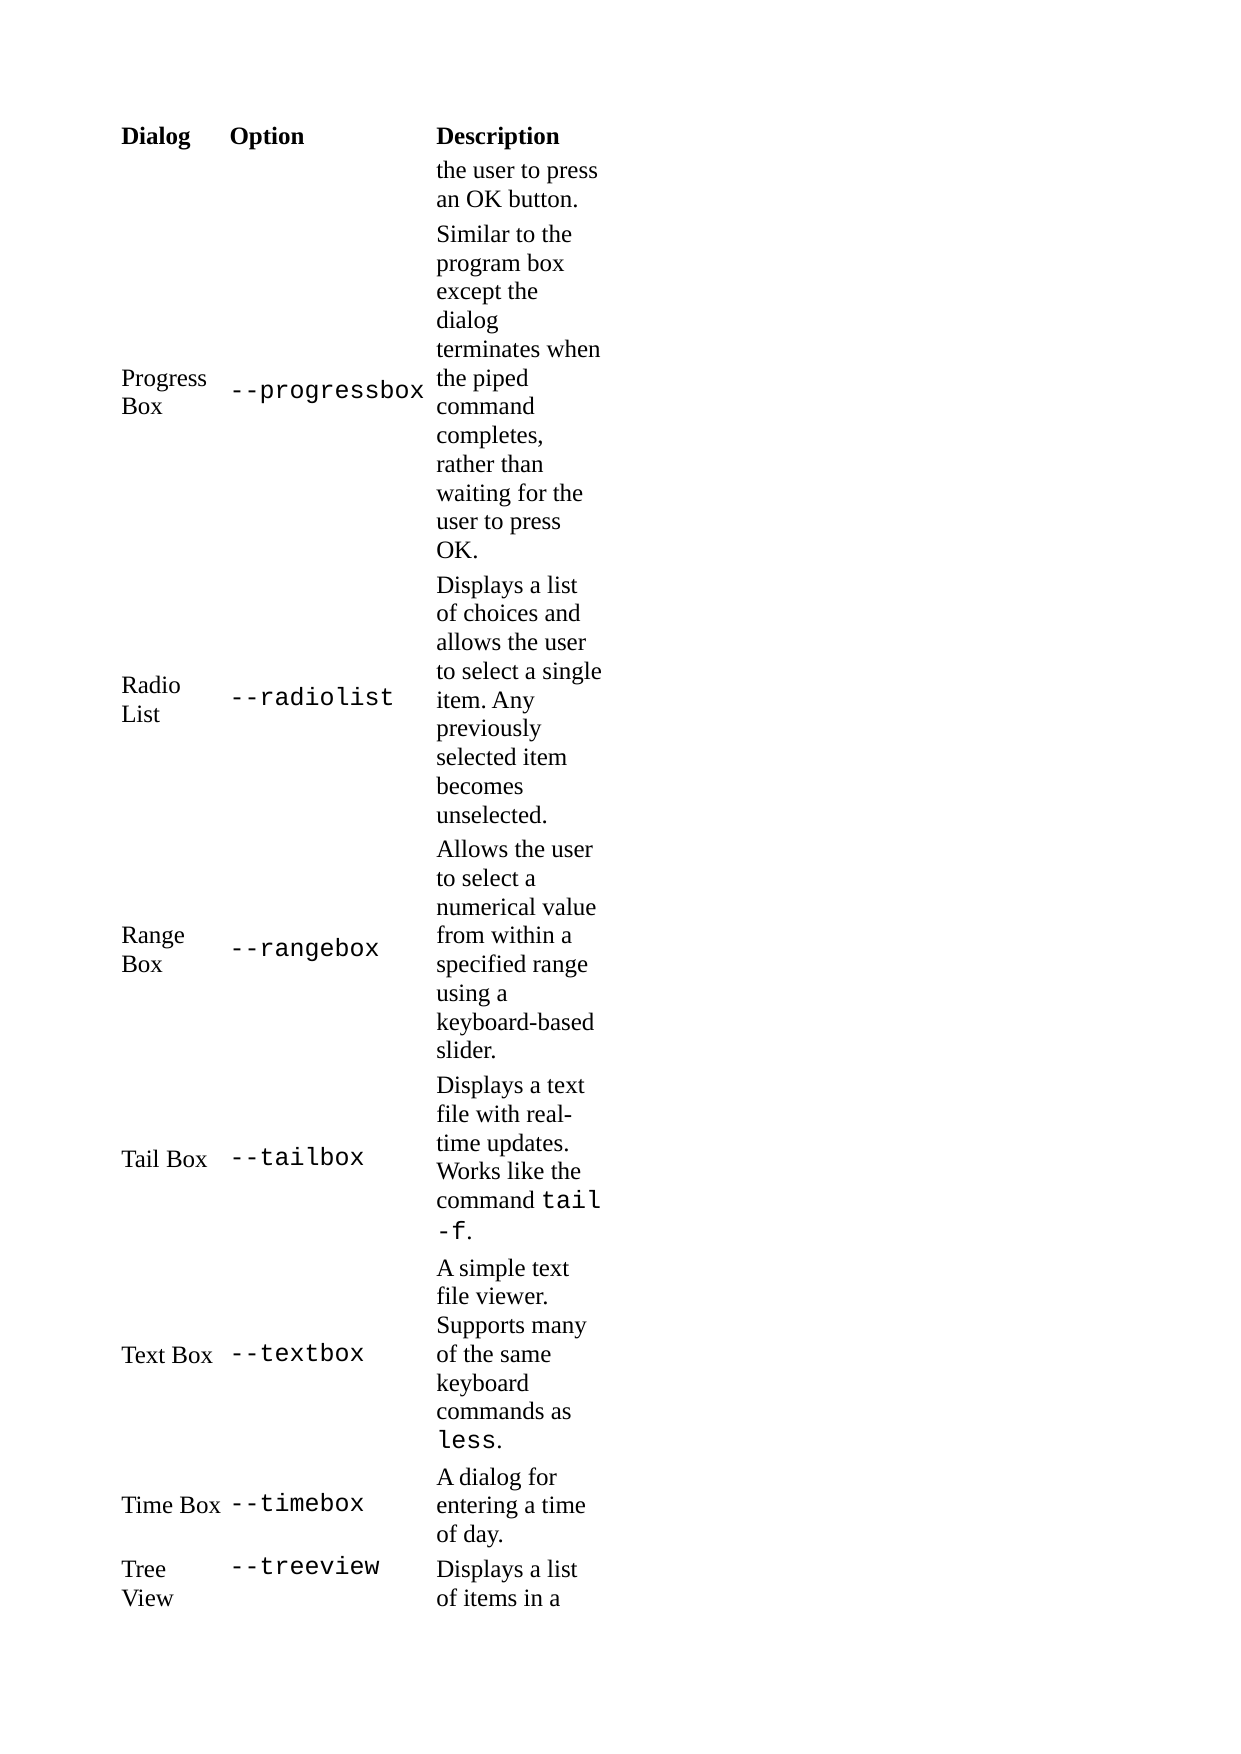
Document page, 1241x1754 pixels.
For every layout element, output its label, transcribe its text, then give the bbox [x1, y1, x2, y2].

table_cell Time Box [118, 1459, 226, 1551]
table_cell [226, 153, 433, 216]
table_cell Allows the user to select a numerical value from within a specified range using a keyboard-based slider. [433, 831, 607, 1067]
table_cell Tail Box [118, 1067, 226, 1250]
table_cell Displays a text file with real-time updates. Works like the command tail -f. [433, 1067, 607, 1250]
table_cell Displays a list of items in a [433, 1551, 607, 1614]
table_cell Displays a list of choices and allows the user to select a single item. Any previously selected item becomes unselected. [433, 567, 607, 831]
table_cell --rangebox [226, 831, 433, 1067]
table_header Description [433, 118, 607, 153]
table_cell A dialog for entering a time of day. [433, 1459, 607, 1551]
table_cell --timebox [226, 1459, 433, 1551]
table_cell Text Box [118, 1250, 226, 1459]
table_cell Similar to the program box except the dialog terminates when the piped command completes, rather than waiting for the user to press OK. [433, 216, 607, 567]
table_header Dialog [118, 118, 226, 153]
table_cell A simple text file viewer. Supports many of the same keyboard commands as less. [433, 1250, 607, 1459]
table_cell Progress Box [118, 216, 226, 567]
table_header Option [226, 118, 433, 153]
table_cell Tree View [118, 1551, 226, 1614]
table_cell --textbox [226, 1250, 433, 1459]
table_cell Radio List [118, 567, 226, 831]
table_cell the user to press an OK button. [433, 153, 607, 216]
table_cell [118, 153, 226, 216]
table_cell --progressbox [226, 216, 433, 567]
table_cell Range Box [118, 831, 226, 1067]
table_cell --treeview [226, 1551, 433, 1614]
table_cell --tailbox [226, 1067, 433, 1250]
table_cell --radiolist [226, 567, 433, 831]
